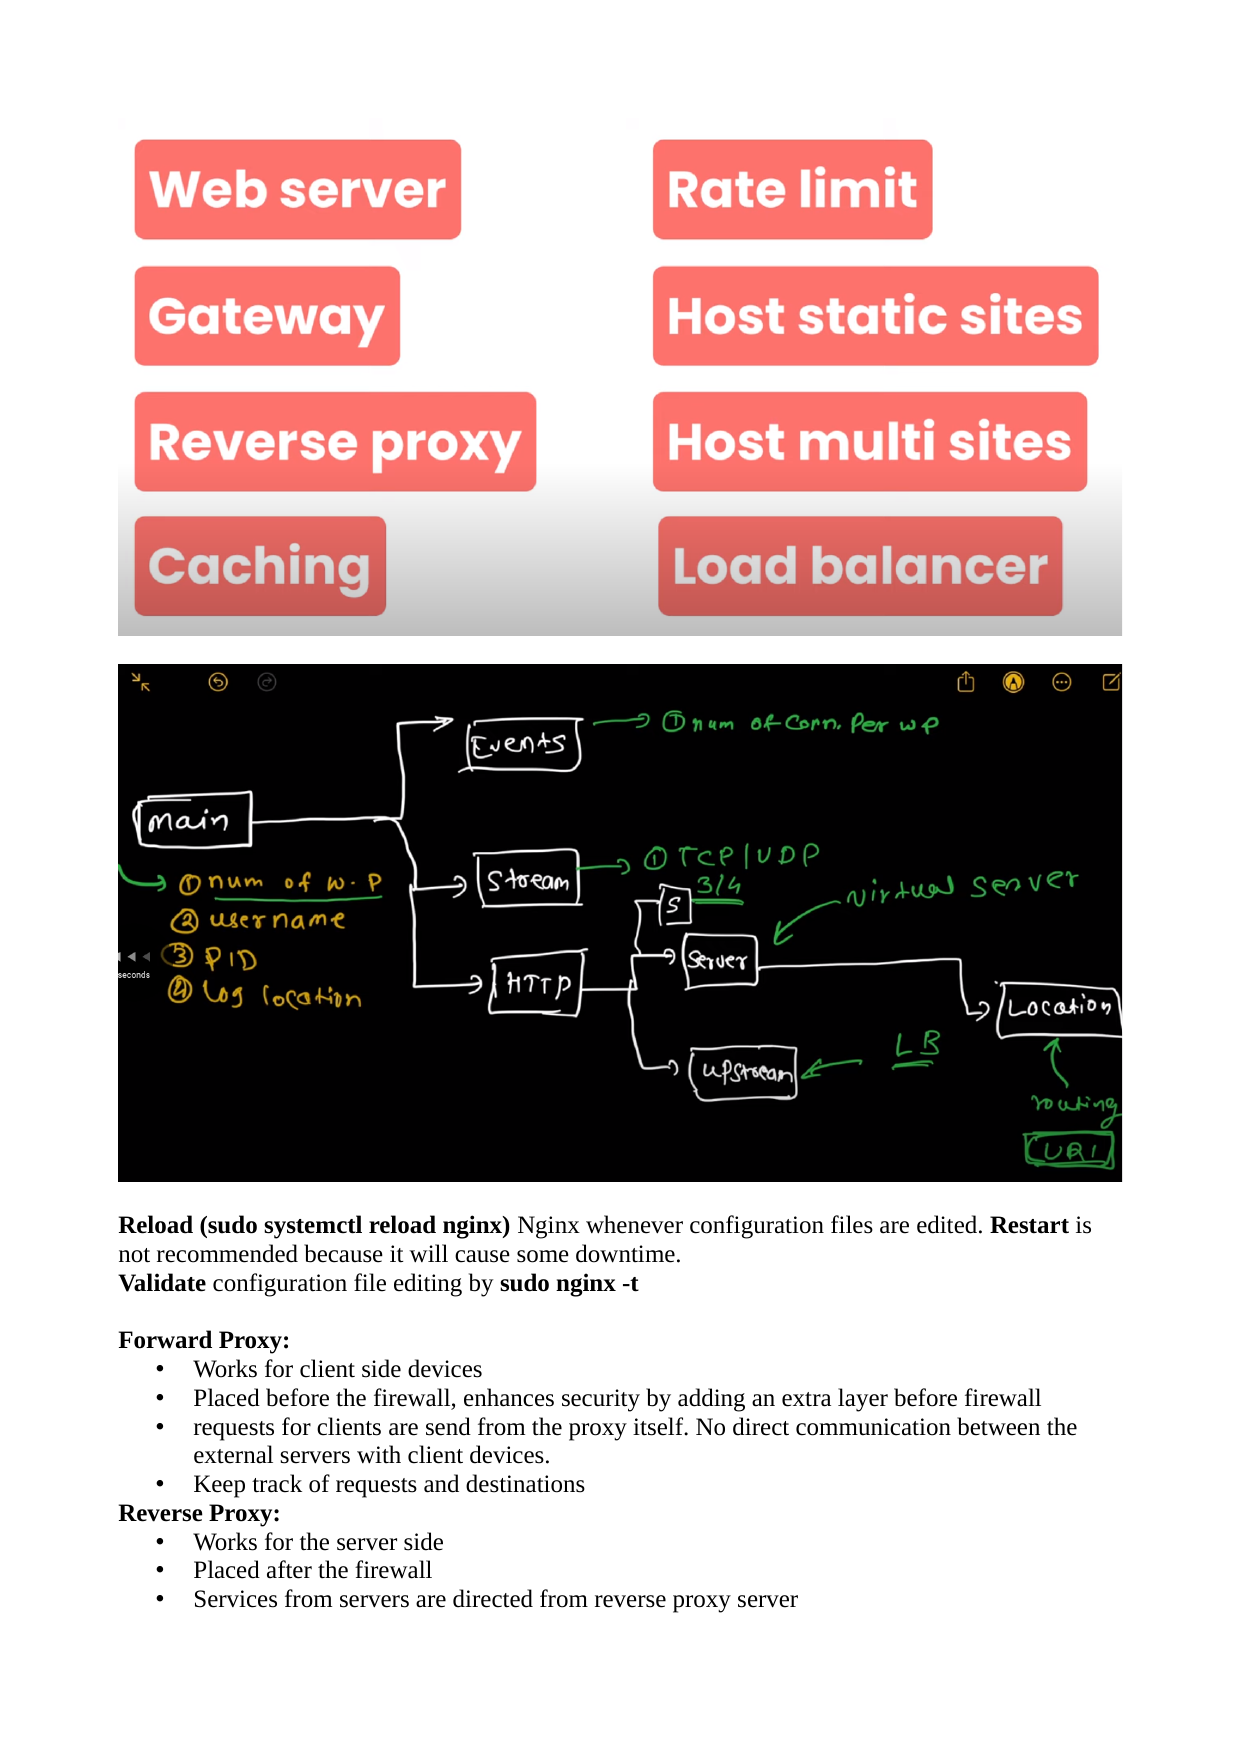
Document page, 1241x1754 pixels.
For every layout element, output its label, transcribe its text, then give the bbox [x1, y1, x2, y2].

list Works for client side devices [156, 1354, 1122, 1383]
list Placed before the firewall, enhances security by adding an extra layer before firewall [156, 1383, 1122, 1412]
picture [118, 664, 1123, 1182]
list Services from servers are directed from reverse proxy server [156, 1584, 1122, 1613]
list requests for clients are send from the proxy itself. No direct communication between the external servers with client devices. [156, 1412, 1122, 1469]
list Keep track of requests and destinations [156, 1469, 1122, 1498]
list Works for the server side [156, 1527, 1122, 1556]
text Forward Proxy: [118, 1326, 1122, 1354]
picture [118, 118, 1123, 636]
list Placed after the firewall [156, 1556, 1122, 1584]
text Validate configuration file editing by sudo nginx -t [118, 1268, 1122, 1297]
text Reload (sudo systemctl reload nginx) Nginx whenever configuration files are edited. Restart is not recommended because it will cause some downtime. [118, 1211, 1122, 1268]
text Reverse Proxy: [118, 1498, 1122, 1527]
